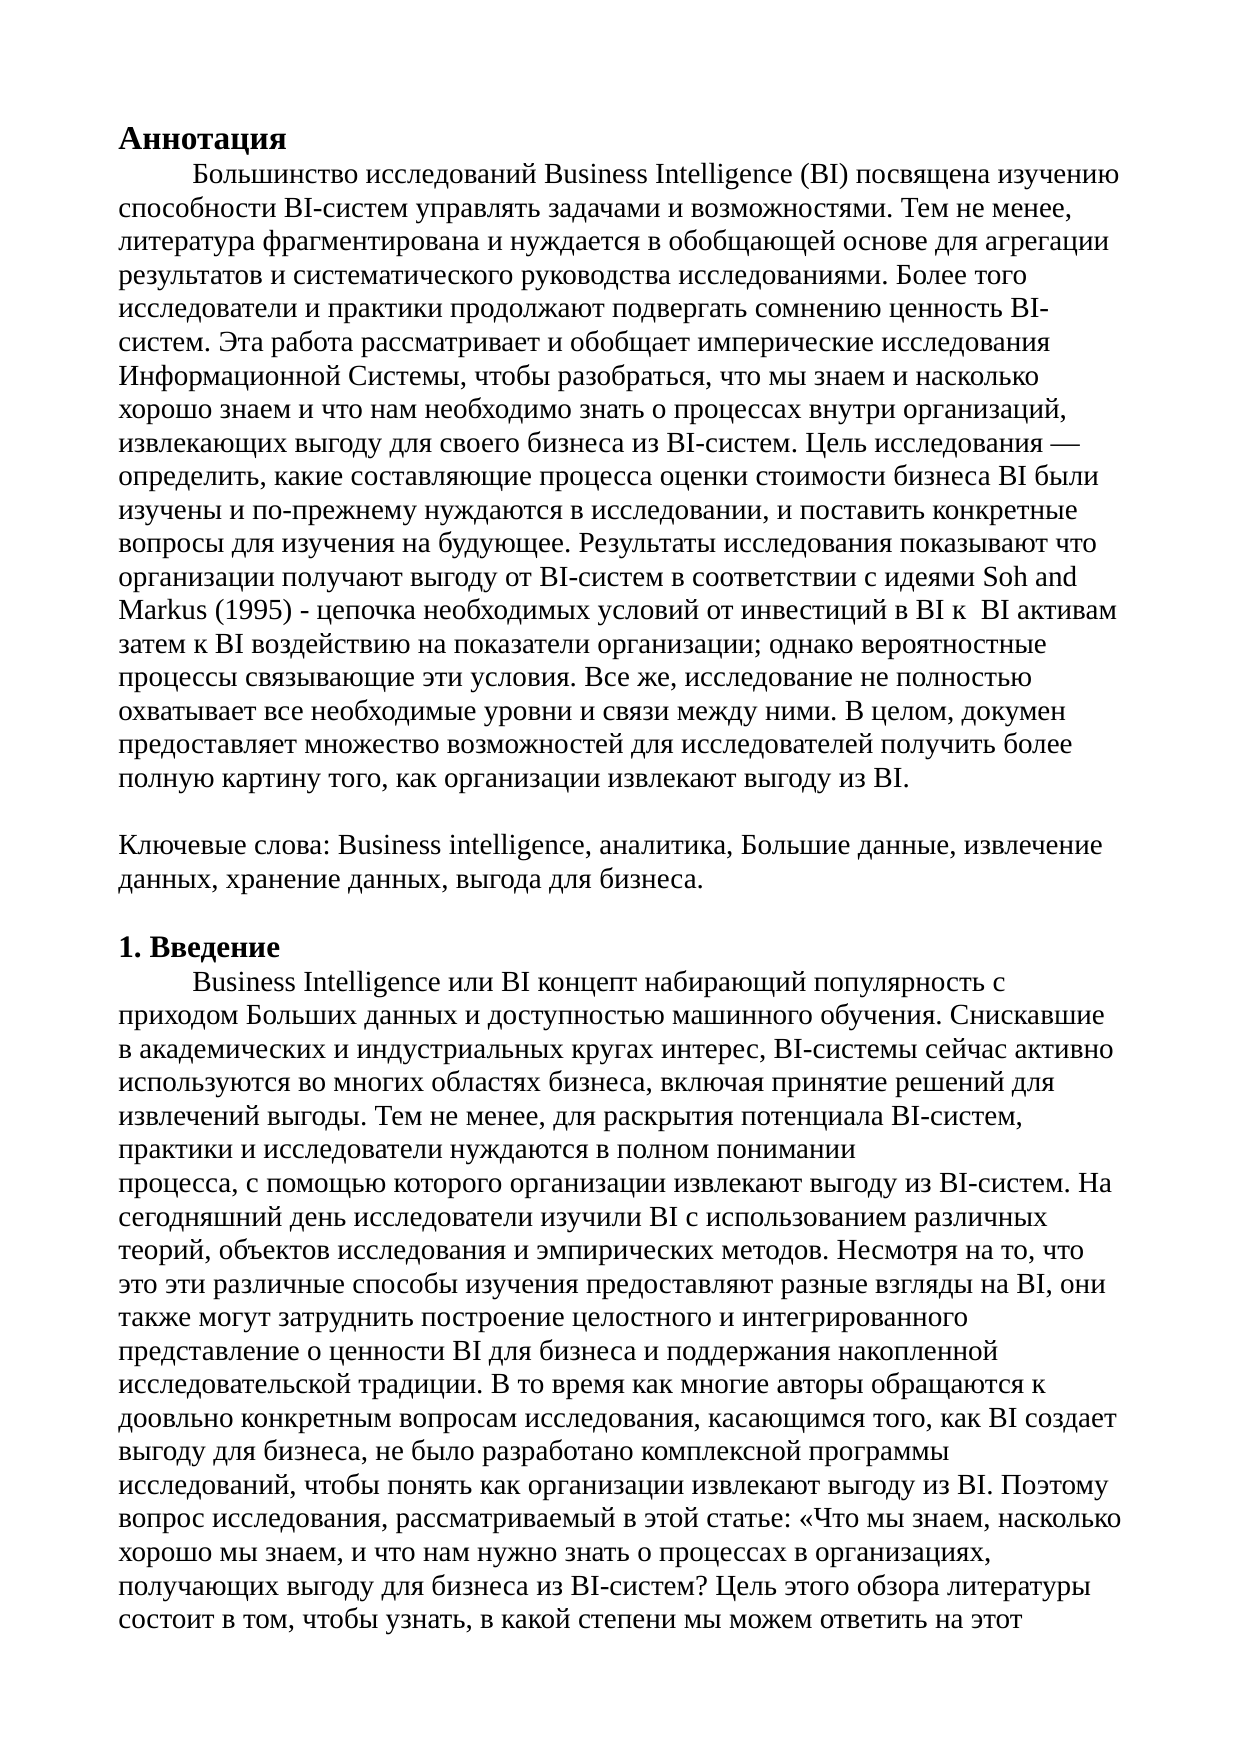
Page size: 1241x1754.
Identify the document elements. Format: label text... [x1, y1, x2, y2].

text Большинство исследований Business Intelligence (BI) посвящена изучению способности BI-систем управлять задачами и возможностями. Тем не менее, литература фрагментирована и нуждается в обобщающей основе для агрегации результатов и систематического руководства исследованиями. Более того исследователи и практики продолжают подвергать сомнению ценность BI-систем. Эта работа рассматривает и обобщает имперические исследования Информационной Системы, чтобы разобраться, что мы знаем и насколько хорошо знаем и что нам необходимо знать о процессах внутри организаций, извлекающих выгоду для своего бизнеса из BI-систем. Цель исследования — определить, какие составляющие процесса оценки стоимости бизнеса BI были изучены и по-прежнему нуждаются в исследовании, и поставить конкретные вопросы для изучения на будующее. Результаты исследования показывают что организации получают выгоду от BI-систем в соответствии с идеями Soh and Markus (1995) - цепочка необходимых условий от инвестиций в BI к BI активам затем к BI воздействию на показатели организации; однако вероятностные процессы связывающие эти условия. Все же, исследование не полностью охватывает все необходимые уровни и связи между ними. В целом, докумен предоставляет множество возможностей для исследователей получить более полную картину того, как организации извлекают выгоду из BI. [118, 156, 1122, 794]
text 1. Введение [118, 928, 1122, 964]
text процесса, с помощью которого организации извлекают выгоду из BI-систем. На сегодняшний день исследователи изучили BI с использованием различных теорий, объектов исследования и эмпирических методов. Несмотря на то, что это эти различные способы изучения предоставляют разные взгляды на BI, они также могут затруднить построение целостного и интегрированного представление о ценности BI для бизнеса и поддержания накопленной исследовательской традиции. В то время как многие авторы обращаются к доовльно конкретным вопросам исследования, касающимся того, как BI создает выгоду для бизнеса, не было разработано комплексной программы исследований, чтобы понять как организации извлекают выгоду из BI. Поэтому вопрос исследования, рассматриваемый в этой статье: «Что мы знаем, насколько хорошо мы знаем, и что нам нужно знать о процессах в организациях, получающих выгоду для бизнеса из BI-систем? Цель этого обзора литературы состоит в том, чтобы узнать, в какой степени мы можем ответить на этот [118, 1165, 1122, 1635]
text Ключевые слова: Business intelligence, аналитика, Большие данные, извлечение данных, хранение данных, выгода для бизнеса. [118, 827, 1122, 894]
text Business Intelligence или BI концепт набирающий популярность с приходом Больших данных и доступностью машинного обучения. Снискавшие в академических и индустриальных кругах интерес, BI-системы сейчас активно используются во многих областях бизнеса, включая принятие решений для извлечений выгоды. Тем не менее, для раскрытия потенциала BI-систем, практики и исследователи нуждаются в полном понимании [118, 964, 1122, 1165]
text Аннотация [118, 118, 1122, 156]
